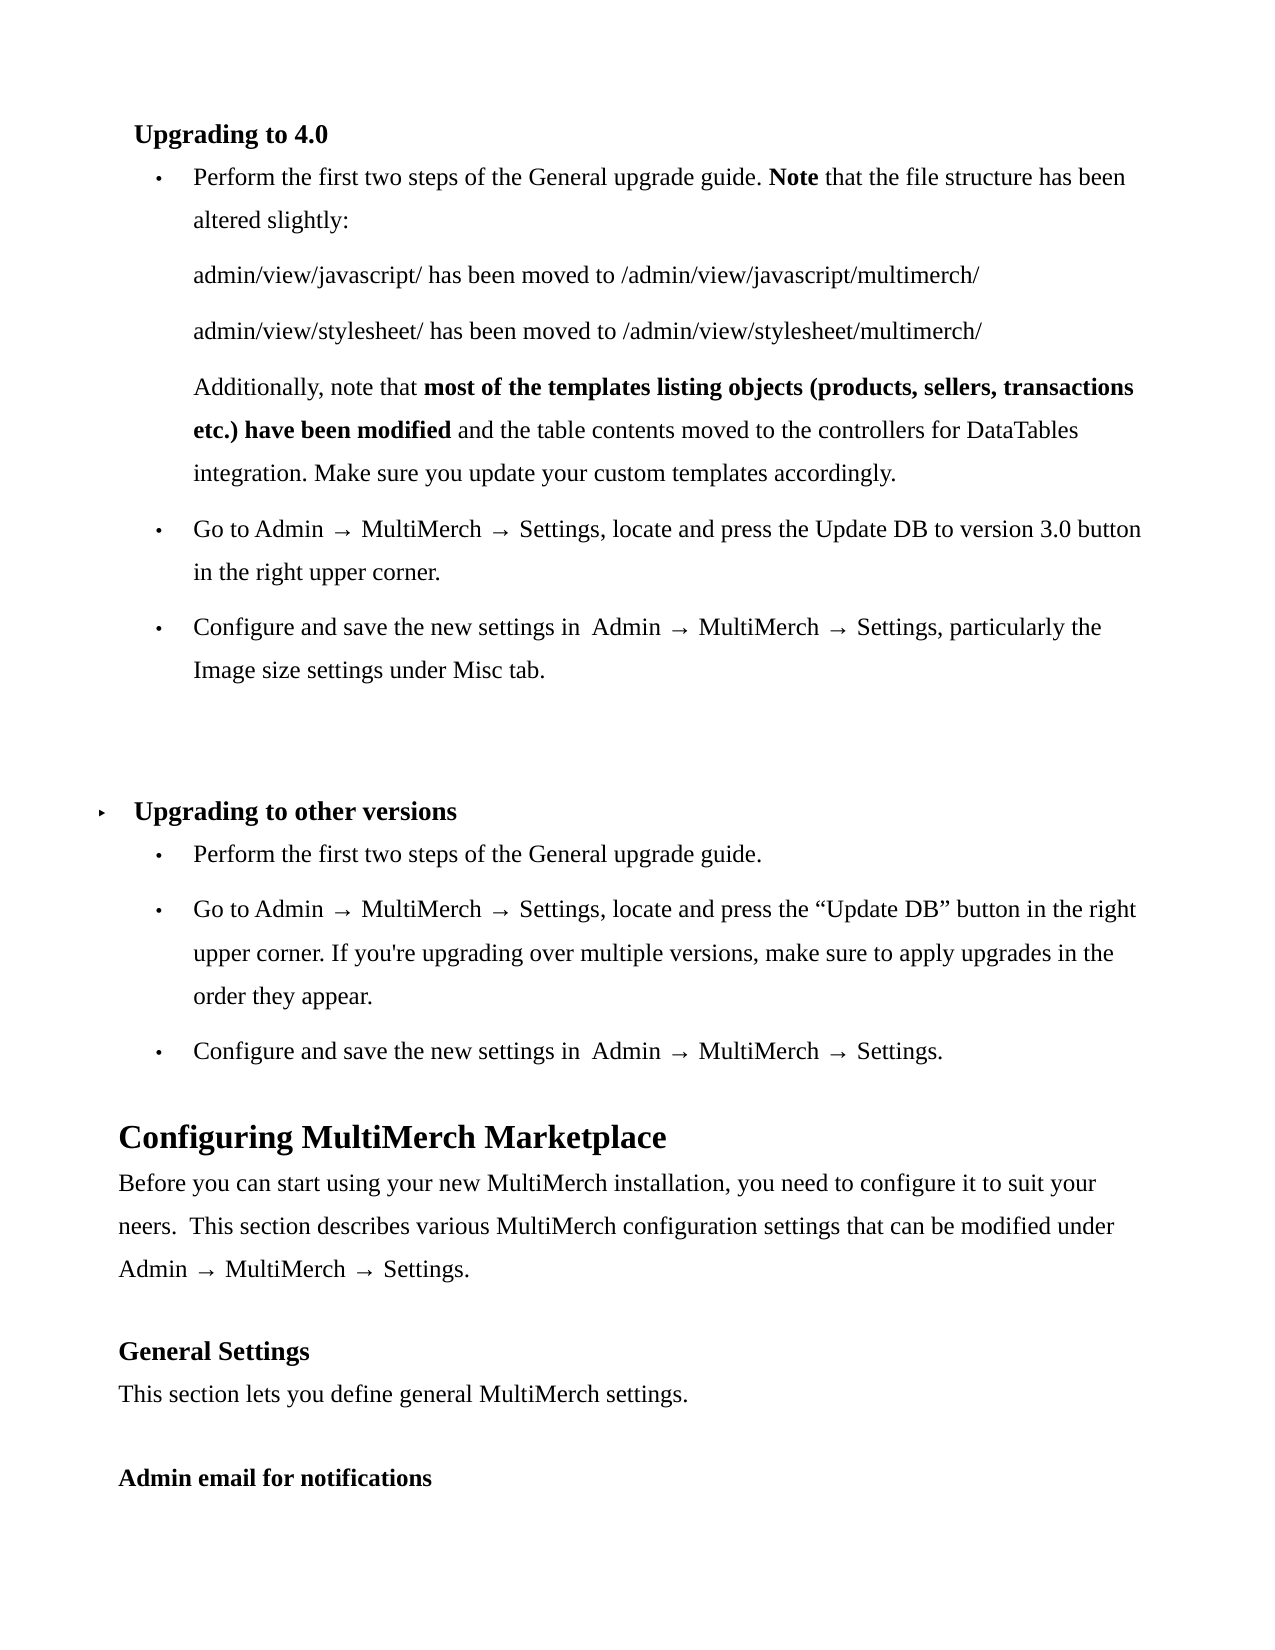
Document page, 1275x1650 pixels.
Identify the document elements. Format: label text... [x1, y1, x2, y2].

text Admin email for notifications [118, 1463, 1157, 1492]
list Go to Admin → MultiMerch → Settings, locate and press the “Update DB” button in the right upper corner. If you're upgrading over multiple versions, make sure to apply upgrades in the order they appear. [156, 894, 1157, 1009]
list Additionally, note that most of the templates listing objects (products, sellers, transactions etc.) have been modified and the table contents moved to the controllers for DataTables integration. Make sure you update your custom templates accordingly. [156, 372, 1157, 487]
subtitle Upgrading to 4.0 [96, 118, 1157, 149]
subtitle Upgrading to other versions [96, 795, 1157, 826]
list Go to Admin → MultiMerch → Settings, locate and press the Update DB to version 3.0 button in the right upper corner. [156, 514, 1157, 586]
subtitle Configuring MultiMerch Marketplace [118, 1117, 1157, 1156]
list Perform the first two steps of the General upgrade guide. [156, 839, 1157, 868]
list Perform the first two steps of the General upgrade guide. Note that the file structure has been altered slightly: [156, 162, 1157, 234]
text This section lets you define general MultiMerch settings. [118, 1379, 1157, 1407]
list admin/view/stylesheet/ has been moved to /admin/view/stylesheet/multimerch/ [156, 316, 1157, 345]
list Configure and save the new settings in Admin → MultiMerch → Settings. [156, 1036, 1157, 1065]
list admin/view/javascript/ has been moved to /admin/view/javascript/multimerch/ [156, 261, 1157, 289]
subtitle General Settings [118, 1335, 1157, 1366]
text Before you can start using your new MultiMerch installation, you need to configure it to suit your neers. This section describes various MultiMerch configuration settings that can be modified under Admin → MultiMerch → Settings. [118, 1168, 1157, 1283]
list Configure and save the new settings in Admin → MultiMerch → Settings, particularly the Image size settings under Misc tab. [156, 612, 1157, 684]
